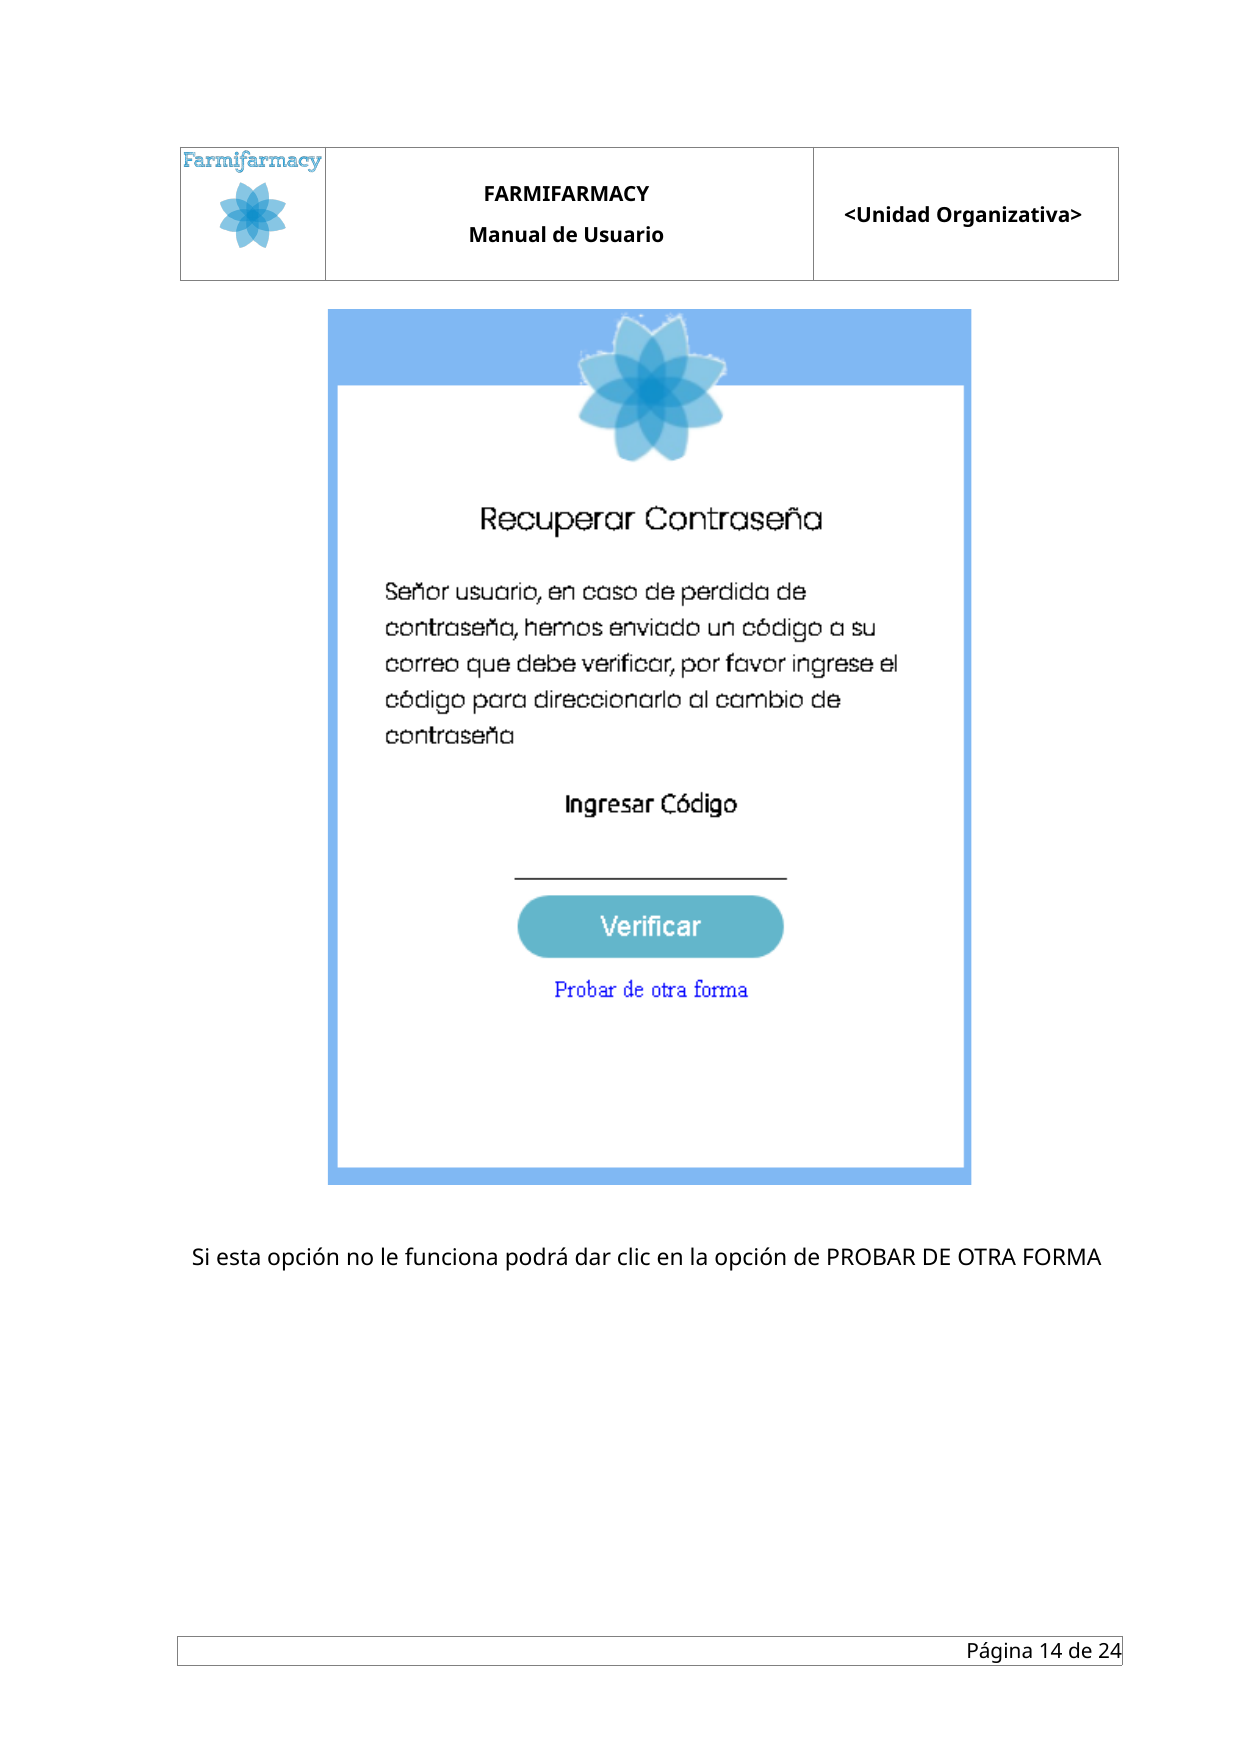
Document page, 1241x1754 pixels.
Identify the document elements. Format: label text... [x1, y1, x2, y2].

text Si esta opción no le funciona podrá dar clic en la opción de PROBAR DE OTRA FORMA [177, 1241, 1122, 1272]
